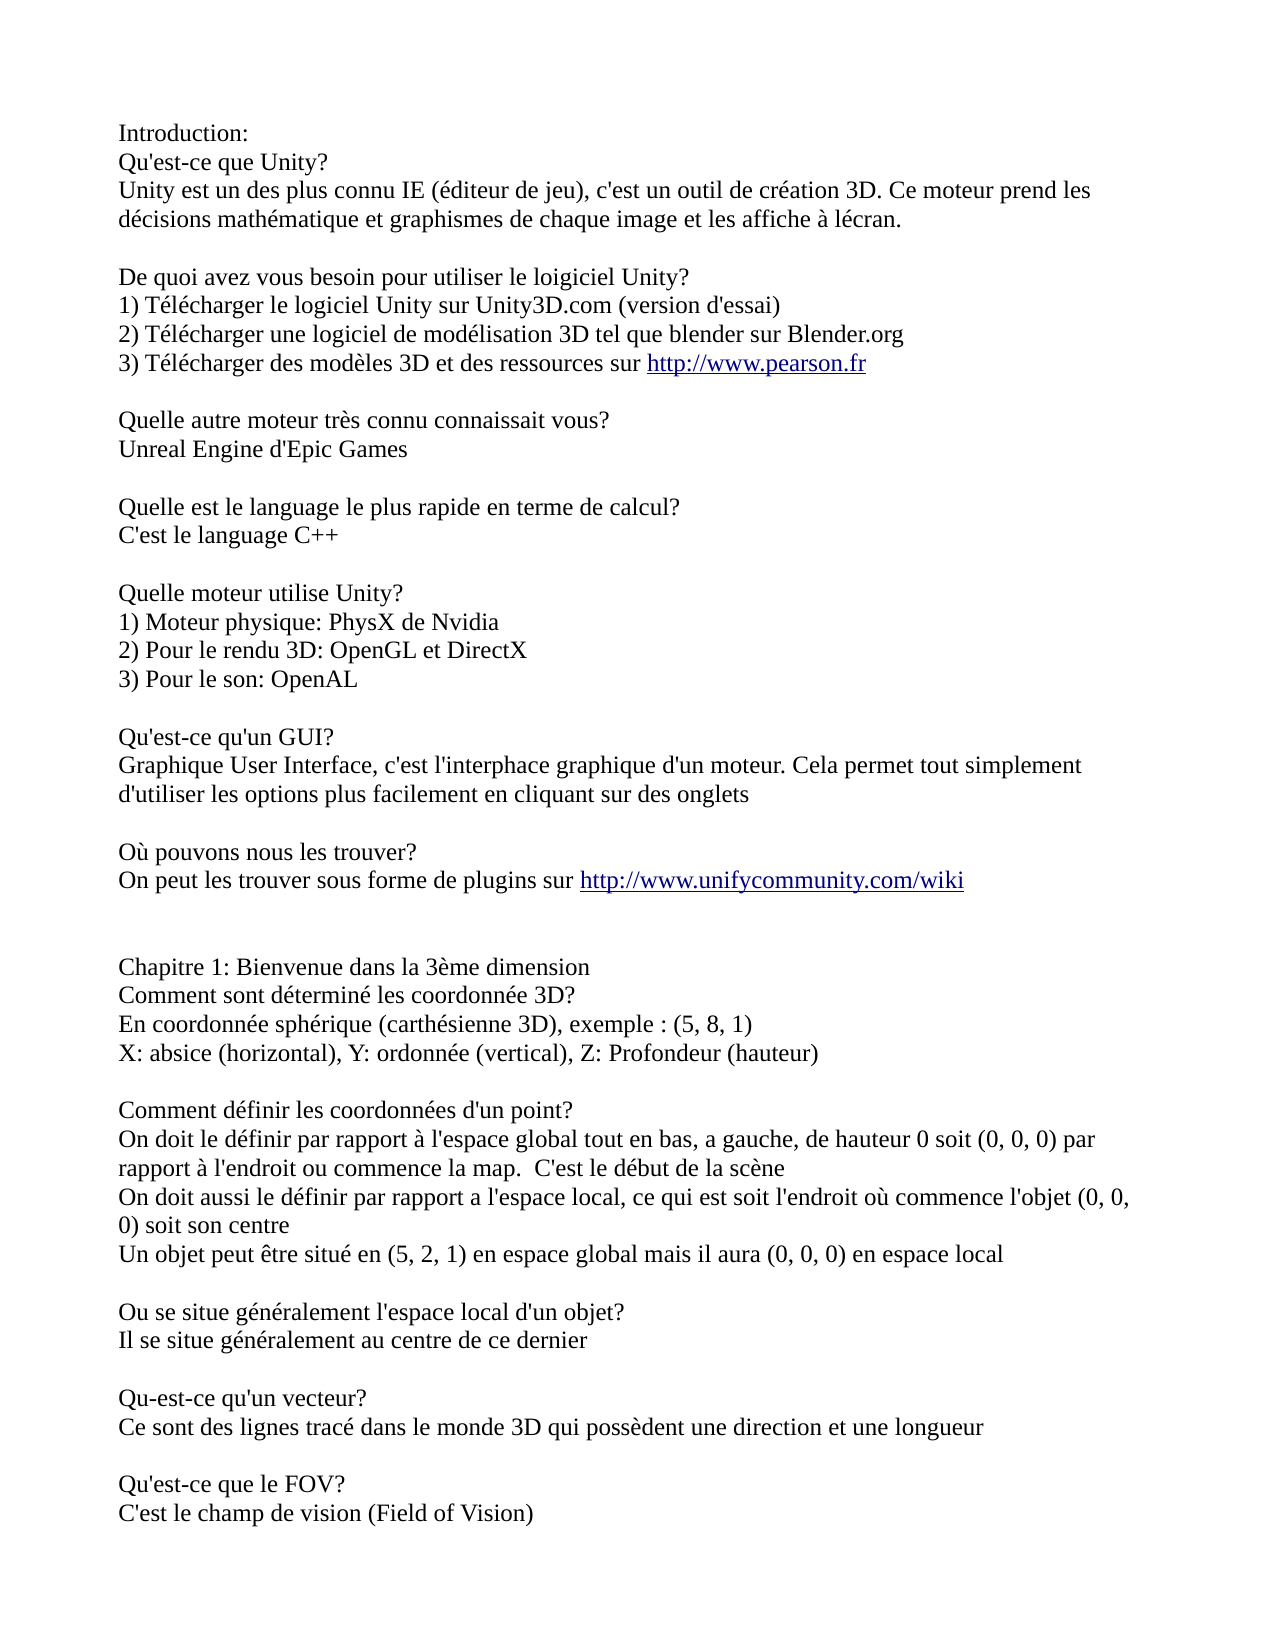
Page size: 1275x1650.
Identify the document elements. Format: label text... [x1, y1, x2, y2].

text X: absice (horizontal), Y: ordonnée (vertical), Z: Profondeur (hauteur) [118, 1038, 1157, 1067]
text Quelle est le language le plus rapide en terme de calcul? [118, 492, 1157, 521]
text 3) Télécharger des modèles 3D et des ressources sur http://www.pearson.fr [118, 348, 1157, 377]
text Quelle moteur utilise Unity? [118, 578, 1157, 607]
text Unity est un des plus connu IE (éditeur de jeu), c'est un outil de création 3D. Ce moteur prend les décisions mathématique et graphismes de chaque image et les affiche à lécran. [118, 176, 1157, 233]
text Quelle autre moteur très connu connaissait vous? [118, 406, 1157, 434]
text En coordonnée sphérique (carthésienne 3D), exemple : (5, 8, 1) [118, 1009, 1157, 1038]
text 1) Télécharger le logiciel Unity sur Unity3D.com (version d'essai) [118, 291, 1157, 319]
text Graphique User Interface, c'est l'interphace graphique d'un moteur. Cela permet tout simplement d'utiliser les options plus facilement en cliquant sur des onglets [118, 751, 1157, 808]
text Chapitre 1: Bienvenue dans la 3ème dimension [118, 952, 1157, 981]
text De quoi avez vous besoin pour utiliser le loigiciel Unity? [118, 262, 1157, 291]
text 3) Pour le son: OpenAL [118, 664, 1157, 693]
text Qu'est-ce que Unity? [118, 147, 1157, 176]
text 2) Télécharger une logiciel de modélisation 3D tel que blender sur Blender.org [118, 319, 1157, 348]
text Il se situe généralement au centre de ce dernier [118, 1326, 1157, 1354]
text Qu'est-ce que le FOV? [118, 1469, 1157, 1498]
text Comment définir les coordonnées d'un point? [118, 1096, 1157, 1124]
text Ou se situe généralement l'espace local d'un objet? [118, 1297, 1157, 1326]
text Un objet peut être situé en (5, 2, 1) en espace global mais il aura (0, 0, 0) en espace local [118, 1239, 1157, 1268]
text 2) Pour le rendu 3D: OpenGL et DirectX [118, 636, 1157, 664]
text Comment sont déterminé les coordonnée 3D? [118, 981, 1157, 1009]
text On peut les trouver sous forme de plugins sur http://www.unifycommunity.com/wiki [118, 866, 1157, 894]
text Introduction: [118, 118, 1157, 147]
text C'est le language C++ [118, 521, 1157, 549]
text Qu'est-ce qu'un GUI? [118, 722, 1157, 751]
text Unreal Engine d'Epic Games [118, 434, 1157, 463]
text Où pouvons nous les trouver? [118, 837, 1157, 866]
text Qu-est-ce qu'un vecteur? [118, 1383, 1157, 1412]
text Ce sont des lignes tracé dans le monde 3D qui possèdent une direction et une longueur [118, 1412, 1157, 1441]
text On doit le définir par rapport à l'espace global tout en bas, a gauche, de hauteur 0 soit (0, 0, 0) par rapport à l'endroit ou commence la map. C'est le début de la scène [118, 1124, 1157, 1182]
text C'est le champ de vision (Field of Vision) [118, 1498, 1157, 1527]
text 1) Moteur physique: PhysX de Nvidia [118, 607, 1157, 636]
text On doit aussi le définir par rapport a l'espace local, ce qui est soit l'endroit où commence l'objet (0, 0, 0) soit son centre [118, 1182, 1157, 1239]
